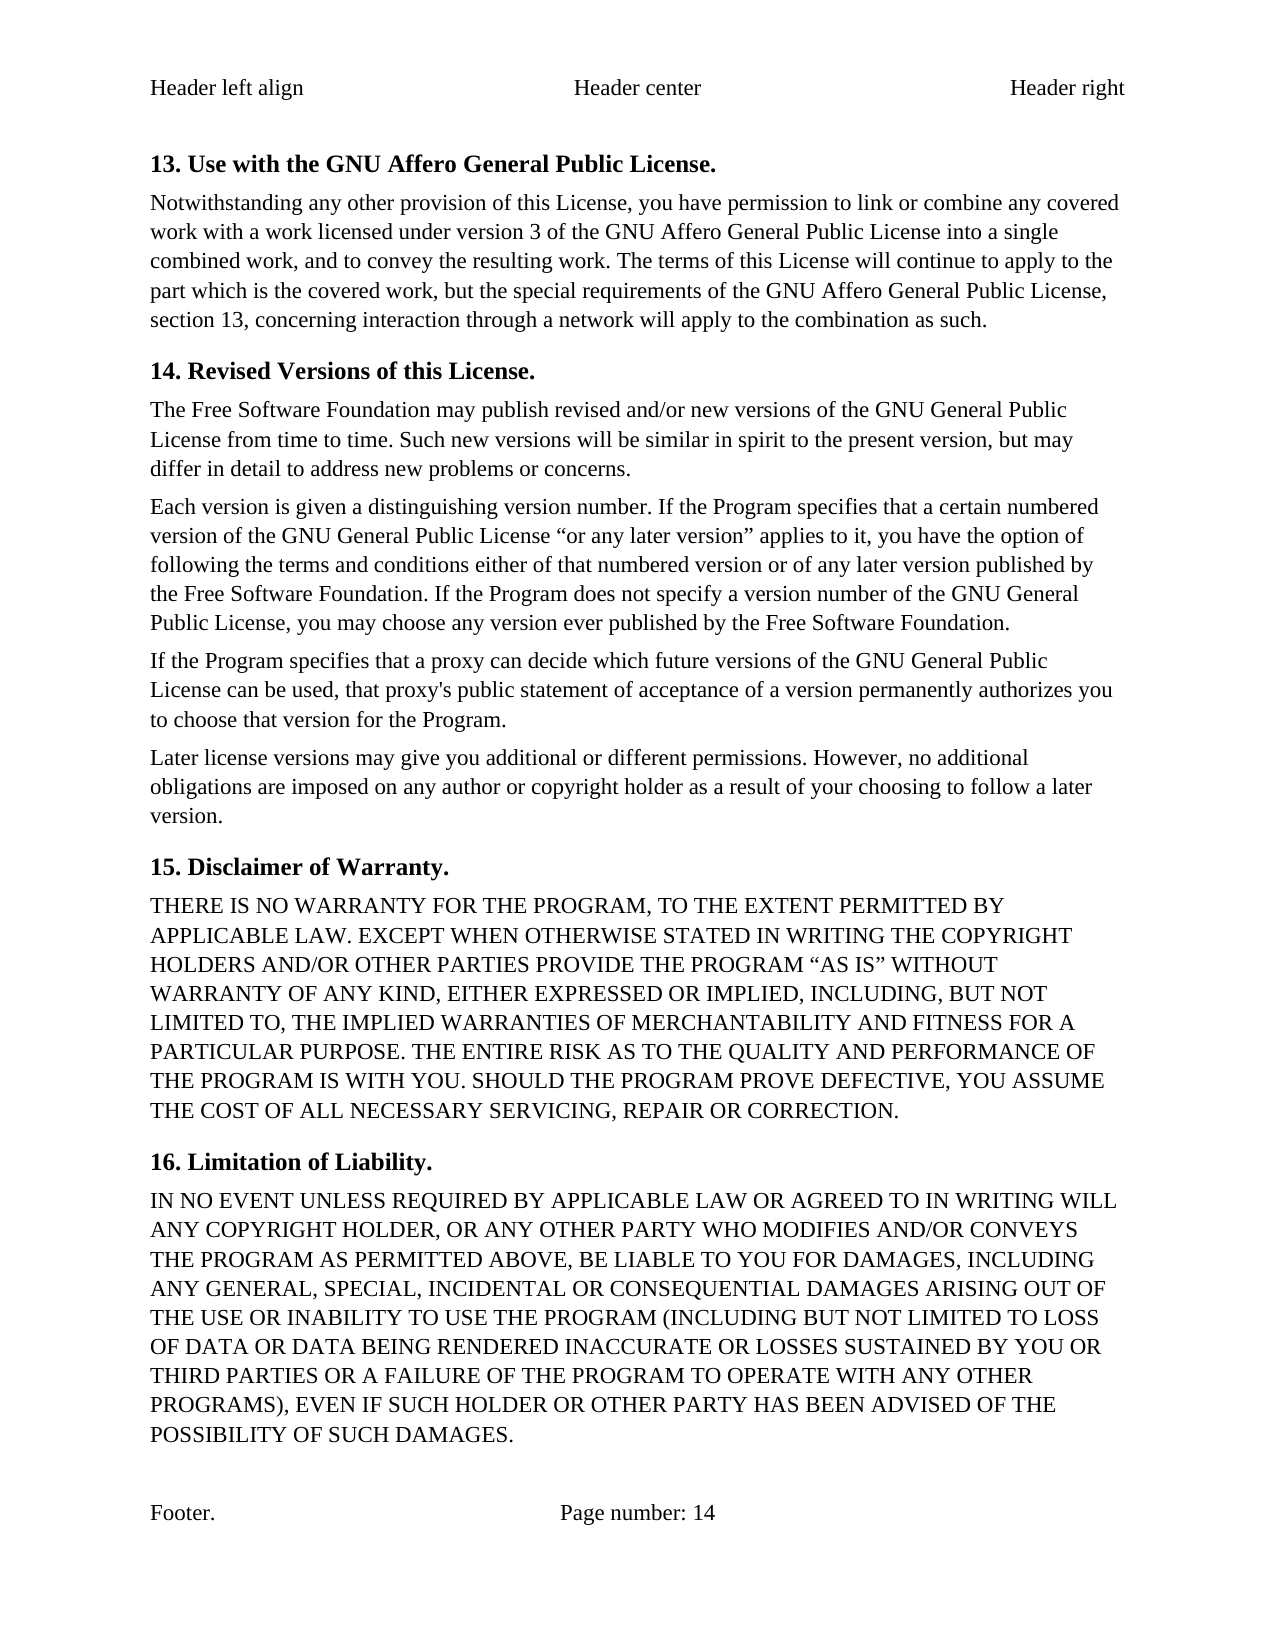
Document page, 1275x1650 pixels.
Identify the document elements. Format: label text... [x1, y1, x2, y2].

text Notwithstanding any other provision of this License, you have permission to link or combine any covered work with a work licensed under version 3 of the GNU Affero General Public License into a single combined work, and to convey the resulting work. The terms of this License will continue to apply to the part which is the covered work, but the special requirements of the GNU Affero General Public License, section 13, concerning interaction through a network will apply to the combination as such. [150, 190, 1125, 332]
subtitle 16. Limitation of Liability. [150, 1148, 1125, 1176]
subtitle 13. Use with the GNU Affero General Public License. [150, 150, 1125, 178]
text THERE IS NO WARRANTY FOR THE PROGRAM, TO THE EXTENT PERMITTED BY APPLICABLE LAW. EXCEPT WHEN OTHERWISE STATED IN WRITING THE COPYRIGHT HOLDERS AND/OR OTHER PARTIES PROVIDE THE PROGRAM “AS IS” WITHOUT WARRANTY OF ANY KIND, EITHER EXPRESSED OR IMPLIED, INCLUDING, BUT NOT LIMITED TO, THE IMPLIED WARRANTIES OF MERCHANTABILITY AND FITNESS FOR A PARTICULAR PURPOSE. THE ENTIRE RISK AS TO THE QUALITY AND PERFORMANCE OF THE PROGRAM IS WITH YOU. SHOULD THE PROGRAM PROVE DEFECTIVE, YOU ASSUME THE COST OF ALL NECESSARY SERVICING, REPAIR OR CORRECTION. [150, 893, 1125, 1123]
text If the Program specifies that a proxy can decide which future versions of the GNU General Public License can be used, that proxy's public statement of acceptance of a version permanently authorizes you to choose that version for the Program. [150, 648, 1125, 732]
text Later license versions may give you additional or different permissions. However, no additional obligations are imposed on any author or copyright holder as a result of your choosing to follow a later version. [150, 744, 1125, 828]
subtitle 14. Revised Versions of this License. [150, 357, 1125, 385]
subtitle 15. Disclaimer of Warranty. [150, 853, 1125, 881]
text Each version is given a distinguishing version number. If the Program specifies that a certain numbered version of the GNU General Public License “or any later version” applies to it, you have the option of following the terms and conditions either of that numbered version or of any later version published by the Free Software Foundation. If the Program does not specify a version number of the GNU General Public License, you may choose any version ever published by the Free Software Foundation. [150, 494, 1125, 636]
text The Free Software Foundation may publish revised and/or new versions of the GNU General Public License from time to time. Such new versions will be similar in spirit to the present version, but may differ in detail to address new problems or concerns. [150, 397, 1125, 481]
text IN NO EVENT UNLESS REQUIRED BY APPLICABLE LAW OR AGREED TO IN WRITING WILL ANY COPYRIGHT HOLDER, OR ANY OTHER PARTY WHO MODIFIES AND/OR CONVEYS THE PROGRAM AS PERMITTED ABOVE, BE LIABLE TO YOU FOR DAMAGES, INCLUDING ANY GENERAL, SPECIAL, INCIDENTAL OR CONSEQUENTIAL DAMAGES ARISING OUT OF THE USE OR INABILITY TO USE THE PROGRAM (INCLUDING BUT NOT LIMITED TO LOSS OF DATA OR DATA BEING RENDERED INACCURATE OR LOSSES SUSTAINED BY YOU OR THIRD PARTIES OR A FAILURE OF THE PROGRAM TO OPERATE WITH ANY OTHER PROGRAMS), EVEN IF SUCH HOLDER OR OTHER PARTY HAS BEEN ADVISED OF THE POSSIBILITY OF SUCH DAMAGES. [150, 1188, 1125, 1447]
